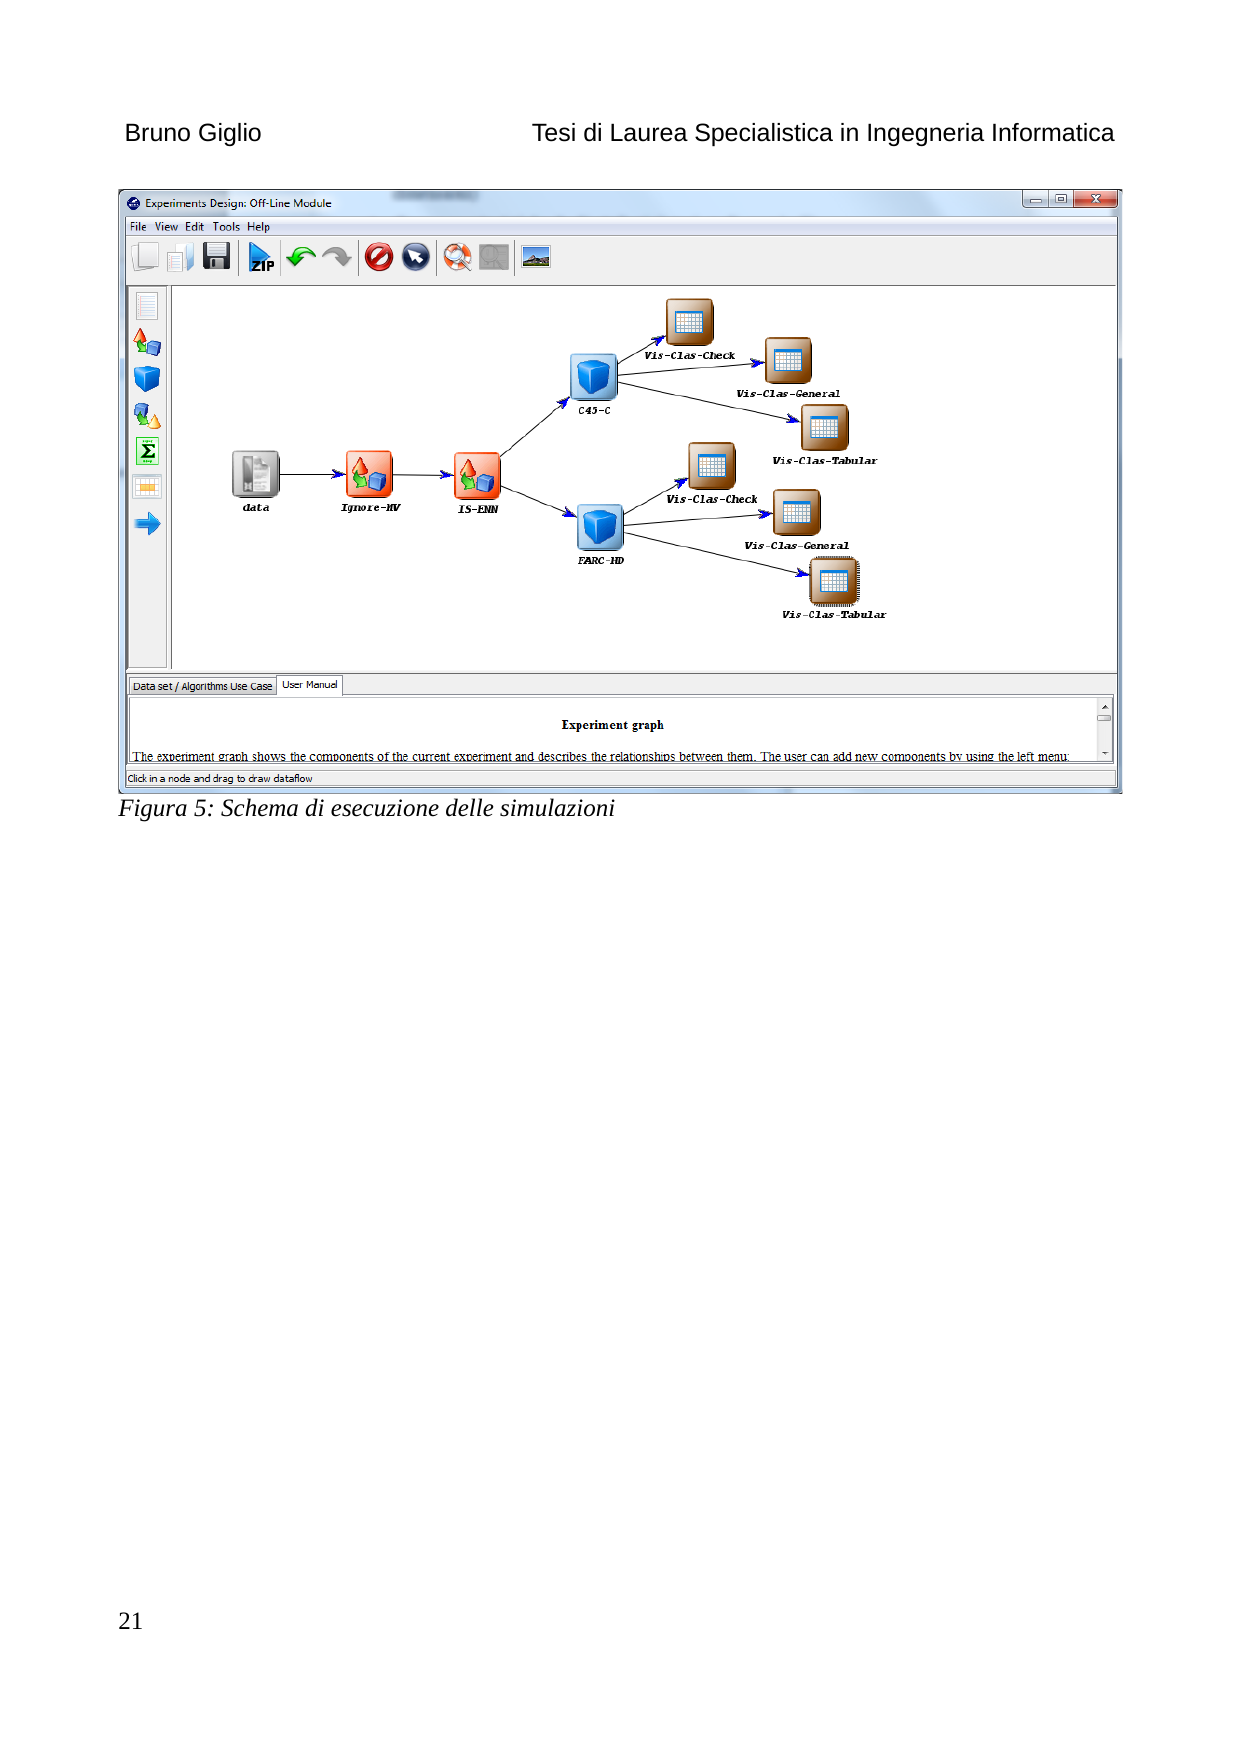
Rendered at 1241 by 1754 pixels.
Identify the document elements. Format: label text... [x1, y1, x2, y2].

text Figura 5: Schema di esecuzione delle simulazioni [118, 794, 1122, 822]
picture [118, 189, 1123, 794]
